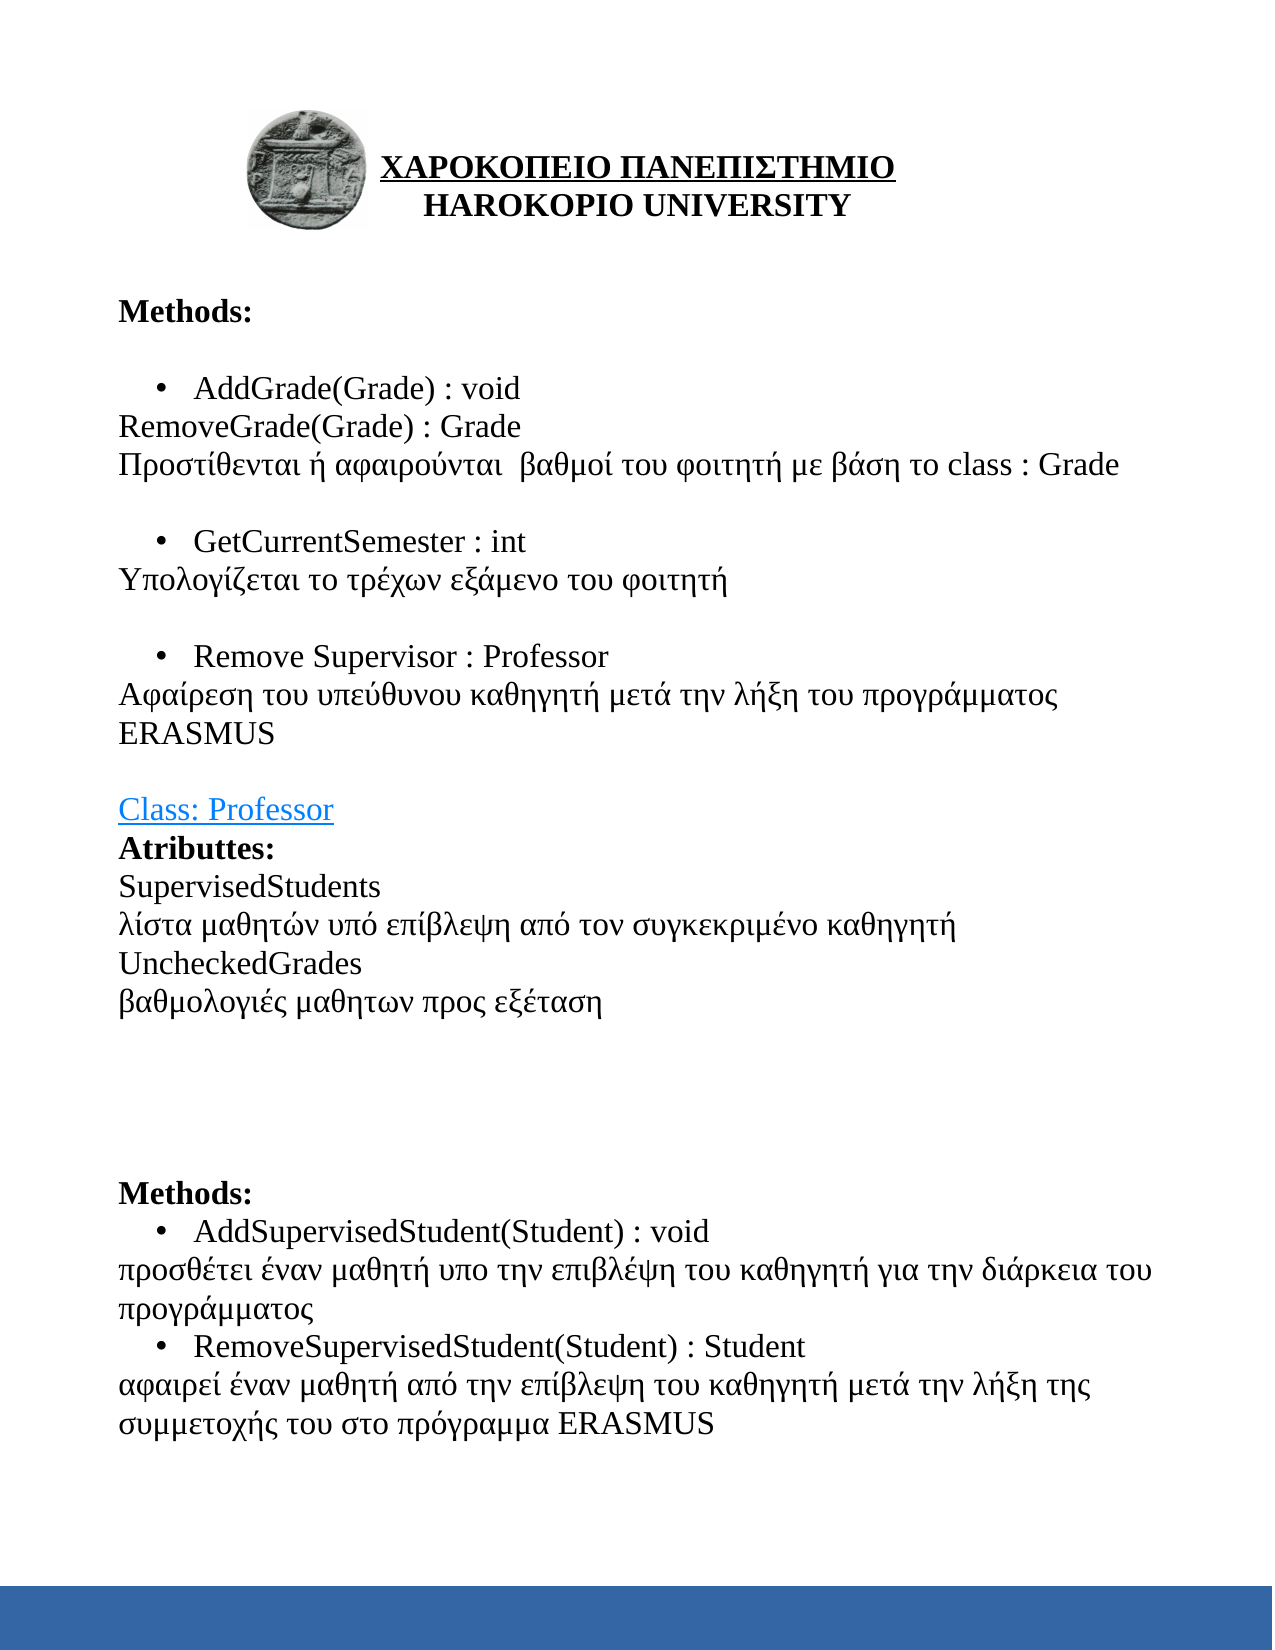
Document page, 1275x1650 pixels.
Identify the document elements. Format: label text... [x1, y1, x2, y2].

text Προστίθενται ή αφαιρούνται βαθμοί του φοιτητή με βάση το class : Grade [118, 445, 1157, 483]
text Αφαίρεση του υπεύθυνου καθηγητή μετά την λήξη του προγράμματος ERASMUS [118, 675, 1157, 751]
text RemoveGrade(Grade) : Grade [118, 406, 1157, 445]
text προσθέτει έναν μαθητή υπο την επιβλέψη του καθηγητή για την διάρκεια του προγράμματος [118, 1250, 1157, 1326]
list GetCurrentSemester : int [156, 521, 1157, 560]
text αφαιρεί έναν μαθητή από την επίβλεψη του καθηγητή μετά την λήξη της συμμετοχής του στο πρόγραμμα ERASMUS [118, 1365, 1157, 1441]
text SupervisedStudents λίστα μαθητών υπό επίβλεψη από τον συγκεκριμένο καθηγητή [118, 866, 1157, 943]
text Methods: [118, 1173, 1157, 1211]
text Class: Professor [118, 790, 1157, 828]
text Υπολογίζεται το τρέχων εξάμενο του φοιτητή [118, 560, 1157, 598]
list RemoveSupervisedStudent(Student) : Student [156, 1326, 1157, 1365]
picture [246, 110, 369, 230]
list Remove Supervisor : Professor [156, 636, 1157, 675]
text Methods: [118, 291, 1157, 330]
text βαθμολογιές μαθητων προς εξέταση [118, 981, 1157, 1020]
text UncheckedGrades [118, 943, 1157, 981]
list AddGrade(Grade) : void [156, 368, 1157, 406]
text Atributtes: [118, 828, 1157, 866]
list AddSupervisedStudent(Student) : void [156, 1211, 1157, 1250]
